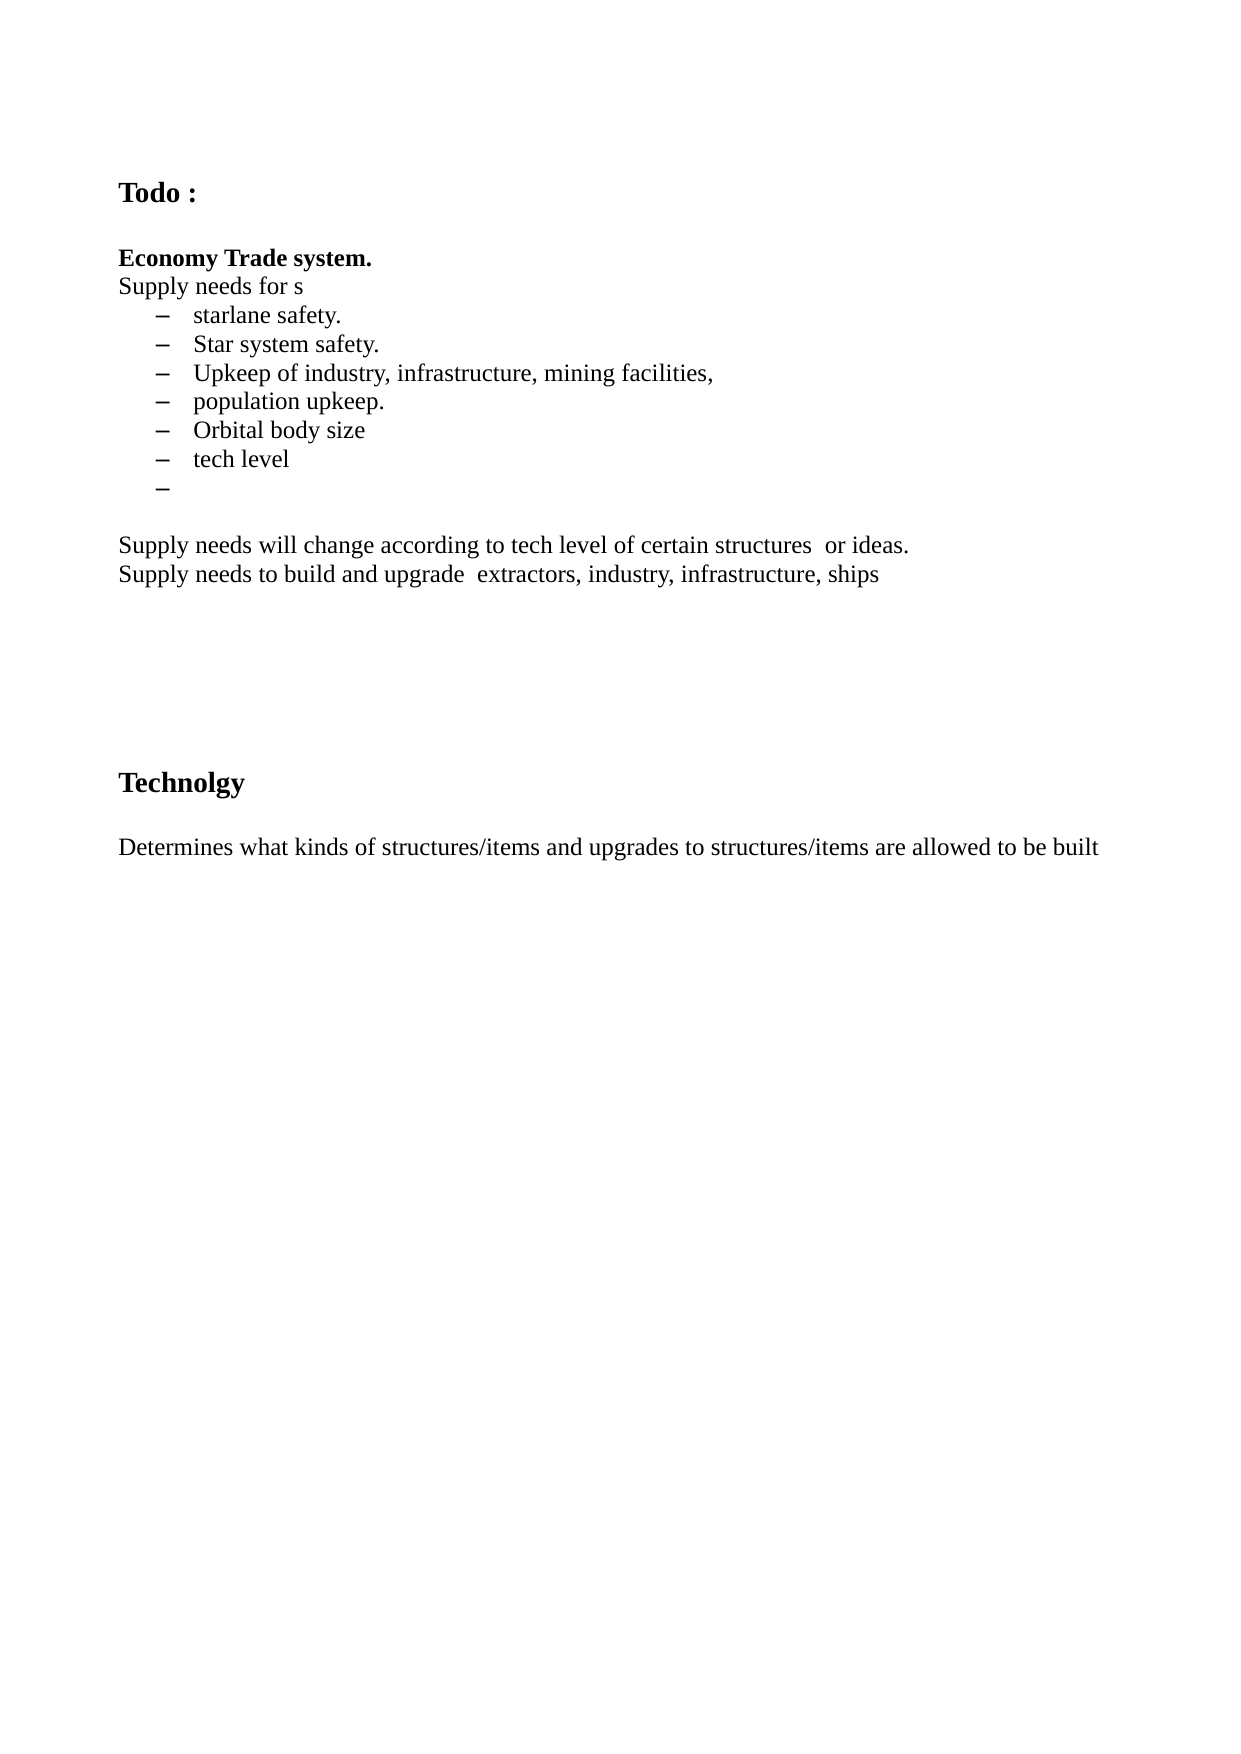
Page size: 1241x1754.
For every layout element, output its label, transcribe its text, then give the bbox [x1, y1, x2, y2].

list starlane safety. [156, 300, 1122, 329]
list tech level [156, 444, 1122, 473]
list Upkeep of industry, infrastructure, mining facilities, [156, 358, 1122, 386]
text Technolgy [118, 765, 1122, 798]
text Supply needs will change according to tech level of certain structures or ideas. [118, 530, 1122, 559]
list Orbital body size [156, 415, 1122, 444]
text Supply needs to build and upgrade extractors, industry, infrastructure, ships [118, 559, 1122, 588]
text Determines what kinds of structures/items and upgrades to structures/items are allowed to be built [118, 832, 1122, 861]
list population upkeep. [156, 386, 1122, 415]
text Economy Trade system. [118, 243, 1122, 271]
text Supply needs for s [118, 271, 1122, 300]
list Star system safety. [156, 329, 1122, 358]
text Todo : [118, 176, 1122, 209]
